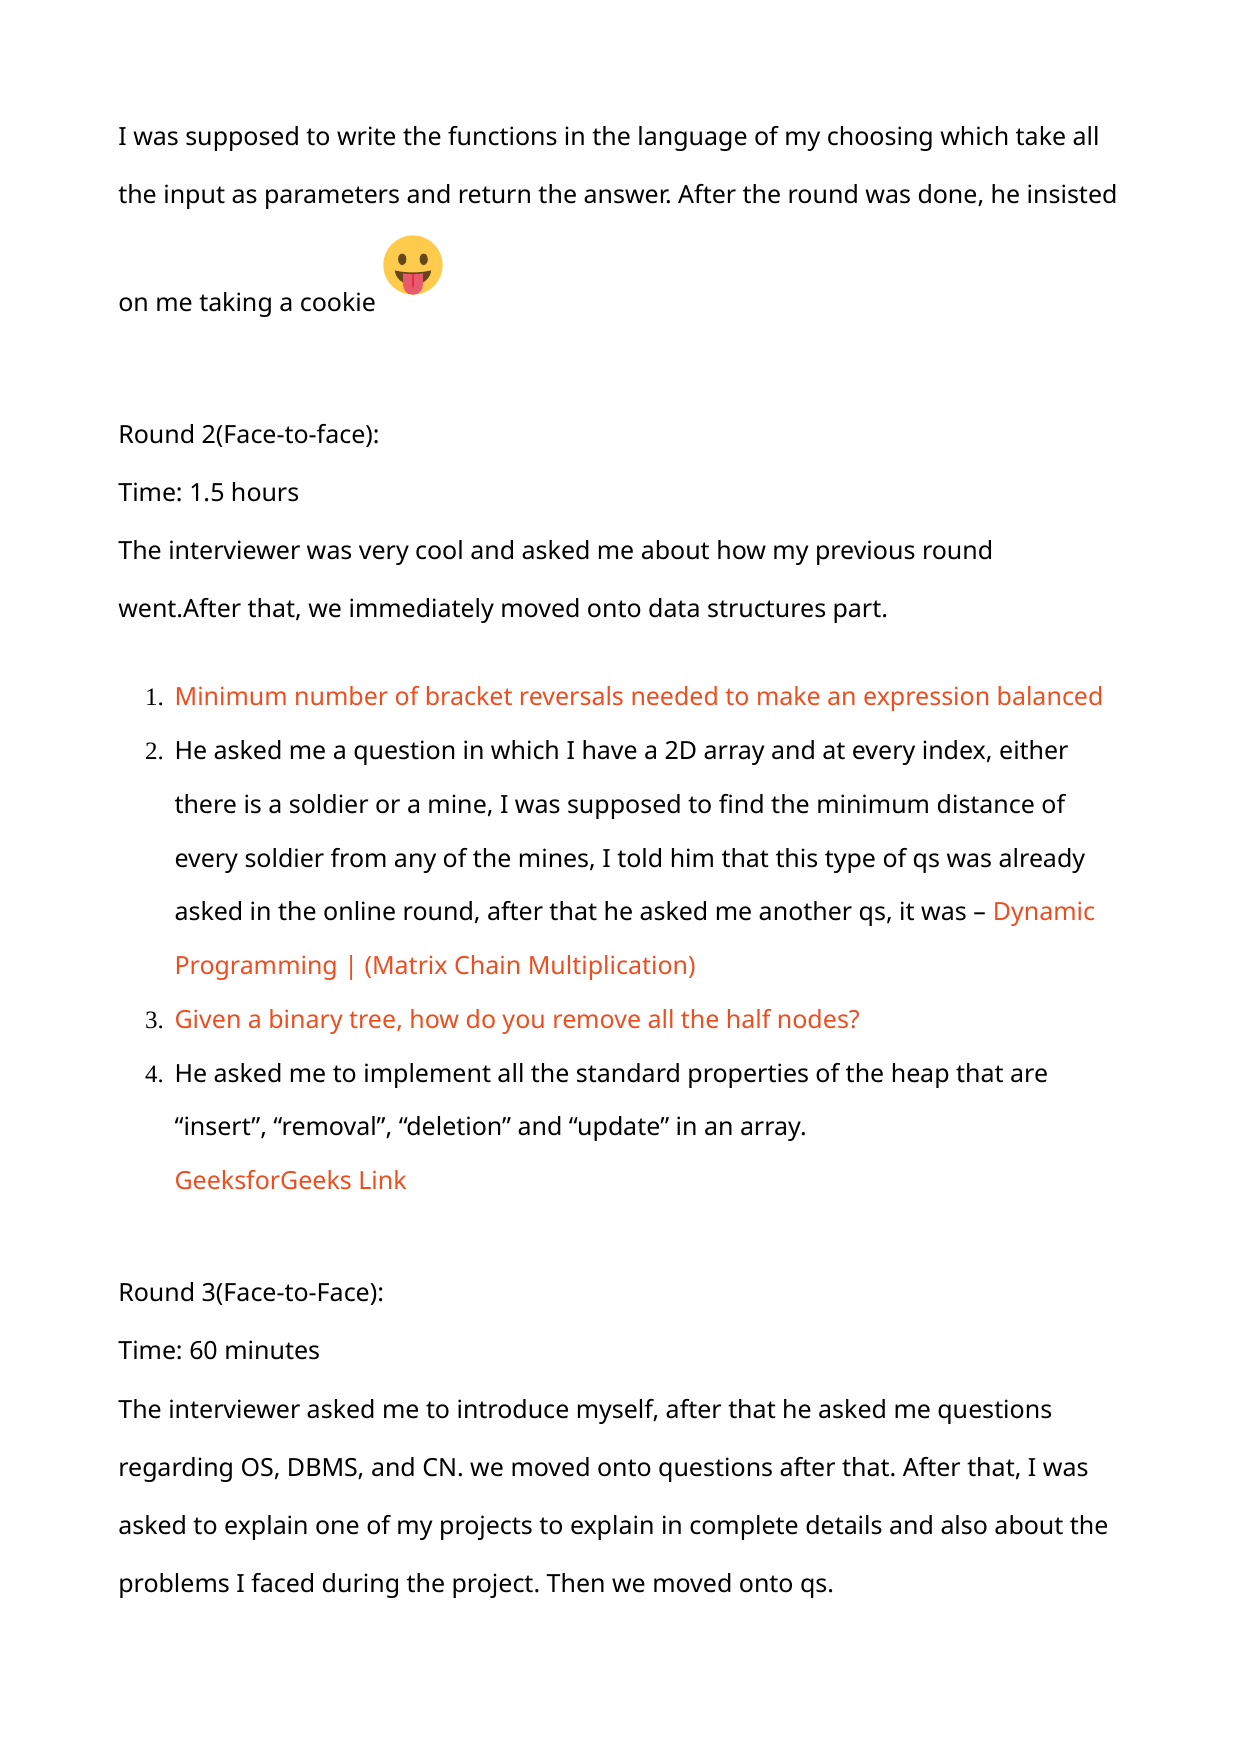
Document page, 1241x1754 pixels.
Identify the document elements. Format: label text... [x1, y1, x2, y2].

list He asked me to implement all the standard properties of the heap that are “insert”, “removal”, “deletion” and “update” in an array. GeeksforGeeks Link [174, 1055, 1122, 1197]
list Given a binary tree, how do you remove all the half nodes? [174, 1002, 1122, 1036]
text Round 2(Face-to-face): Time: 1.5 hours The interviewer was very cool and asked me about how my previous round went.After that, we immediately moved onto data structures part. [118, 358, 1122, 625]
list He asked me a question in which I have a 2D array and at every index, either there is a soldier or a mine, I was supposed to find the minimum distance of every soldier from any of the mines, I told him that this type of qs was already asked in the online round, after that he asked me another qs, it was – Dynamic Programming | (Matrix Chain Multiplication) [174, 733, 1122, 982]
text I was supposed to write the functions in the language of my choosing which take all the input as parameters and return the answer. After the round was done, he insisted on me taking a cookie [118, 118, 1122, 318]
list Minimum number of bracket reversals needed to make an expression balanced [174, 679, 1122, 713]
text Round 3(Face-to-Face): Time: 60 minutes The interviewer asked me to introduce myself, after that he asked me questions regarding OS, DBMS, and CN. we moved onto questions after that. After that, I was asked to explain one of my projects to explain in complete details and also about the problems I faced during the project. Then we moved onto qs. [118, 1217, 1122, 1600]
